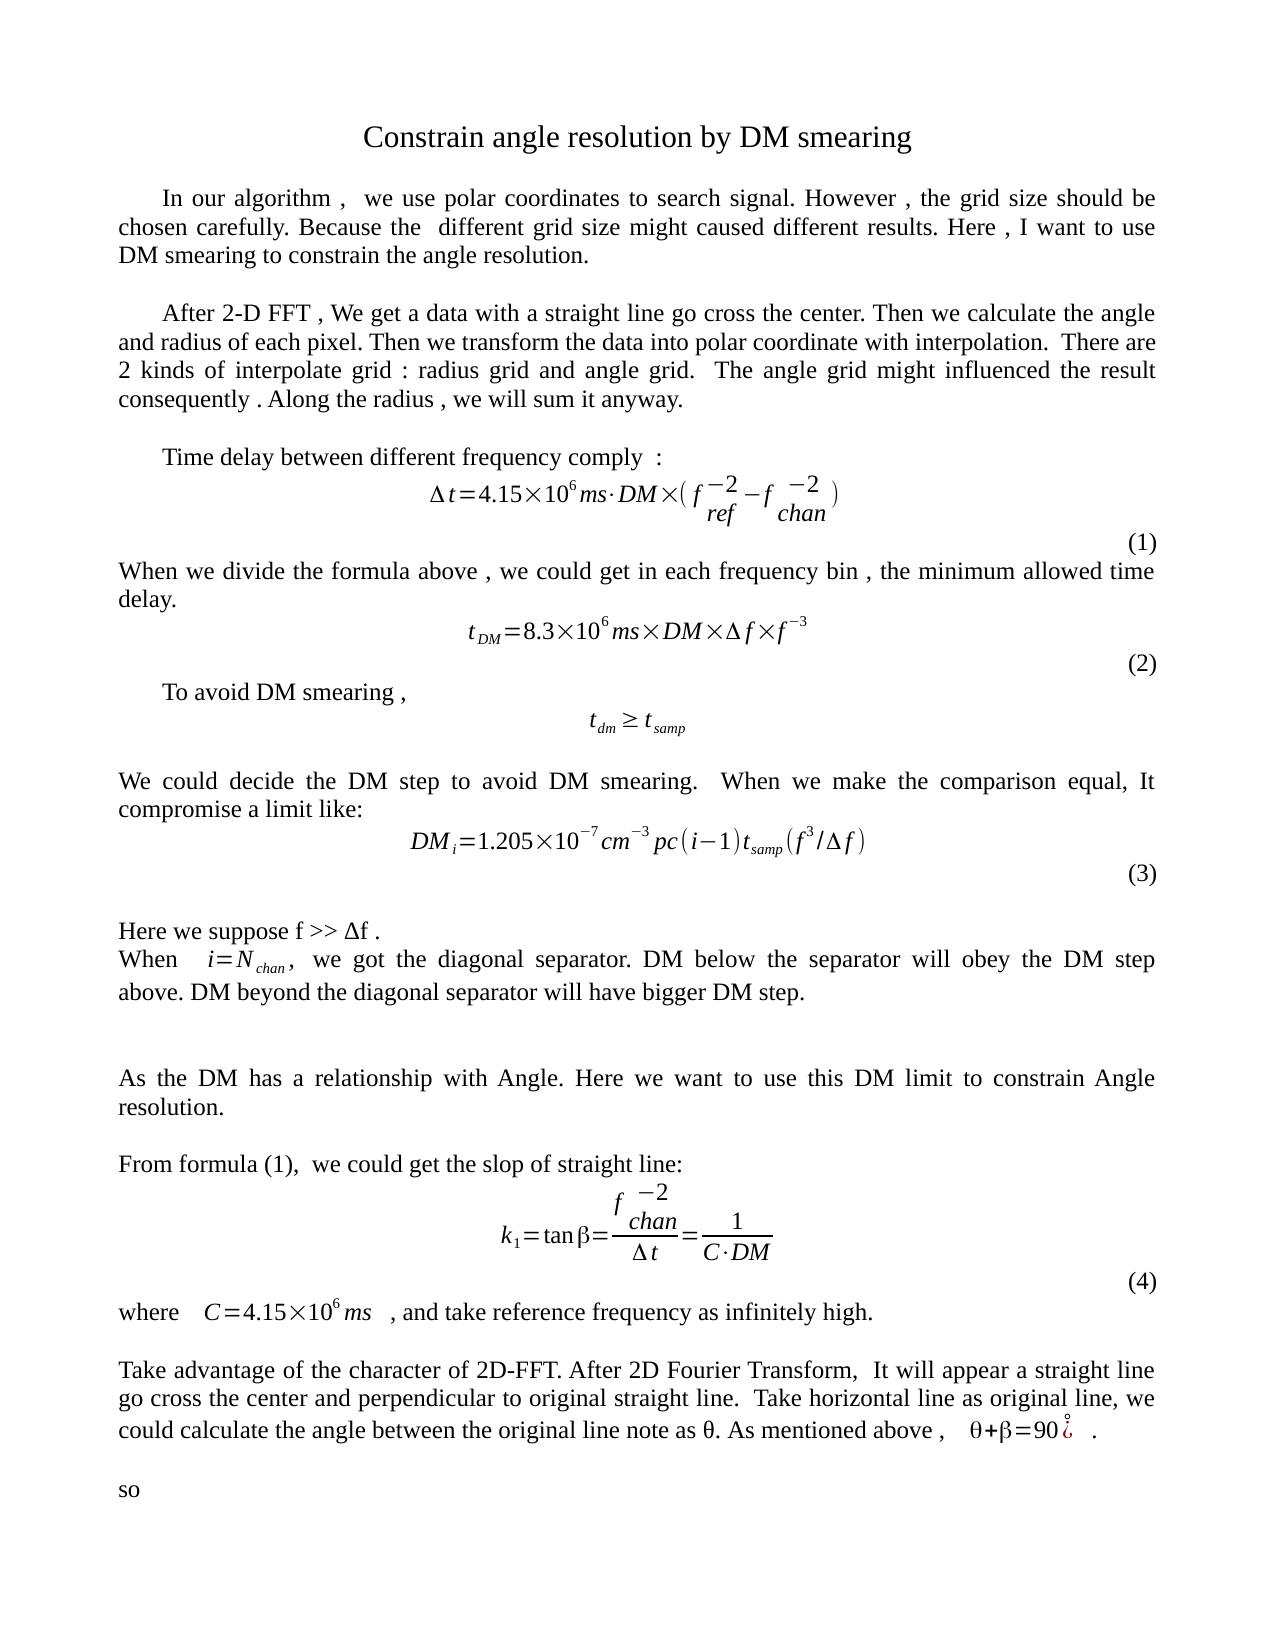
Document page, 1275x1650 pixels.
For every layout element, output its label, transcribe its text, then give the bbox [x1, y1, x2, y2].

text From formula (1), we could get the slop of straight line: [118, 1149, 1157, 1178]
text To avoid DM smearing , [118, 677, 1157, 706]
text where , and take reference frequency as infinitely high. [118, 1295, 1157, 1326]
text (4) [118, 1266, 1157, 1295]
text so [118, 1474, 1157, 1502]
text Time delay between different frequency comply : [118, 442, 1157, 470]
text Take advantage of the character of 2D-FFT. After 2D Fourier Transform, It will appear a straight line go cross the center and perpendicular to original straight line. Take horizontal line as original line, we could calculate the angle between the original line note as θ. As mentioned above , . [118, 1355, 1157, 1445]
text Constrain angle resolution by DM smearing [118, 118, 1157, 154]
text 2 kinds of interpolate grid : radius grid and angle grid. The angle grid might influenced the result consequently . Along the radius , we will sum it anyway. [118, 355, 1157, 413]
text (3) [118, 858, 1157, 887]
text After 2-D FFT , We get a data with a straight line go cross the center. Then we calculate the angle and radius of each pixel. Then we transform the data into polar coordinate with interpolation. There are [118, 298, 1157, 355]
text Here we suppose f >> ∆f . [118, 916, 1157, 944]
text As the DM has a relationship with Angle. Here we want to use this DM limit to constrain Angle resolution. [118, 1063, 1157, 1121]
text (2) [118, 648, 1157, 677]
text When we divide the formula above , we could get in each frequency bin , the minimum allowed time delay. [118, 556, 1157, 613]
text We could decide the DM step to avoid DM smearing. When we make the comparison equal, It compromise a limit like: [118, 766, 1157, 823]
text (1) [118, 527, 1157, 556]
text In our algorithm , we use polar coordinates to search signal. However , the grid size should be chosen carefully. Because the different grid size might caused different results. Here , I want to use DM smearing to constrain the angle resolution. [118, 183, 1157, 269]
text When we got the diagonal separator. DM below the separator will obey the DM step above. DM beyond the diagonal separator will have bigger DM step. [118, 944, 1157, 1006]
